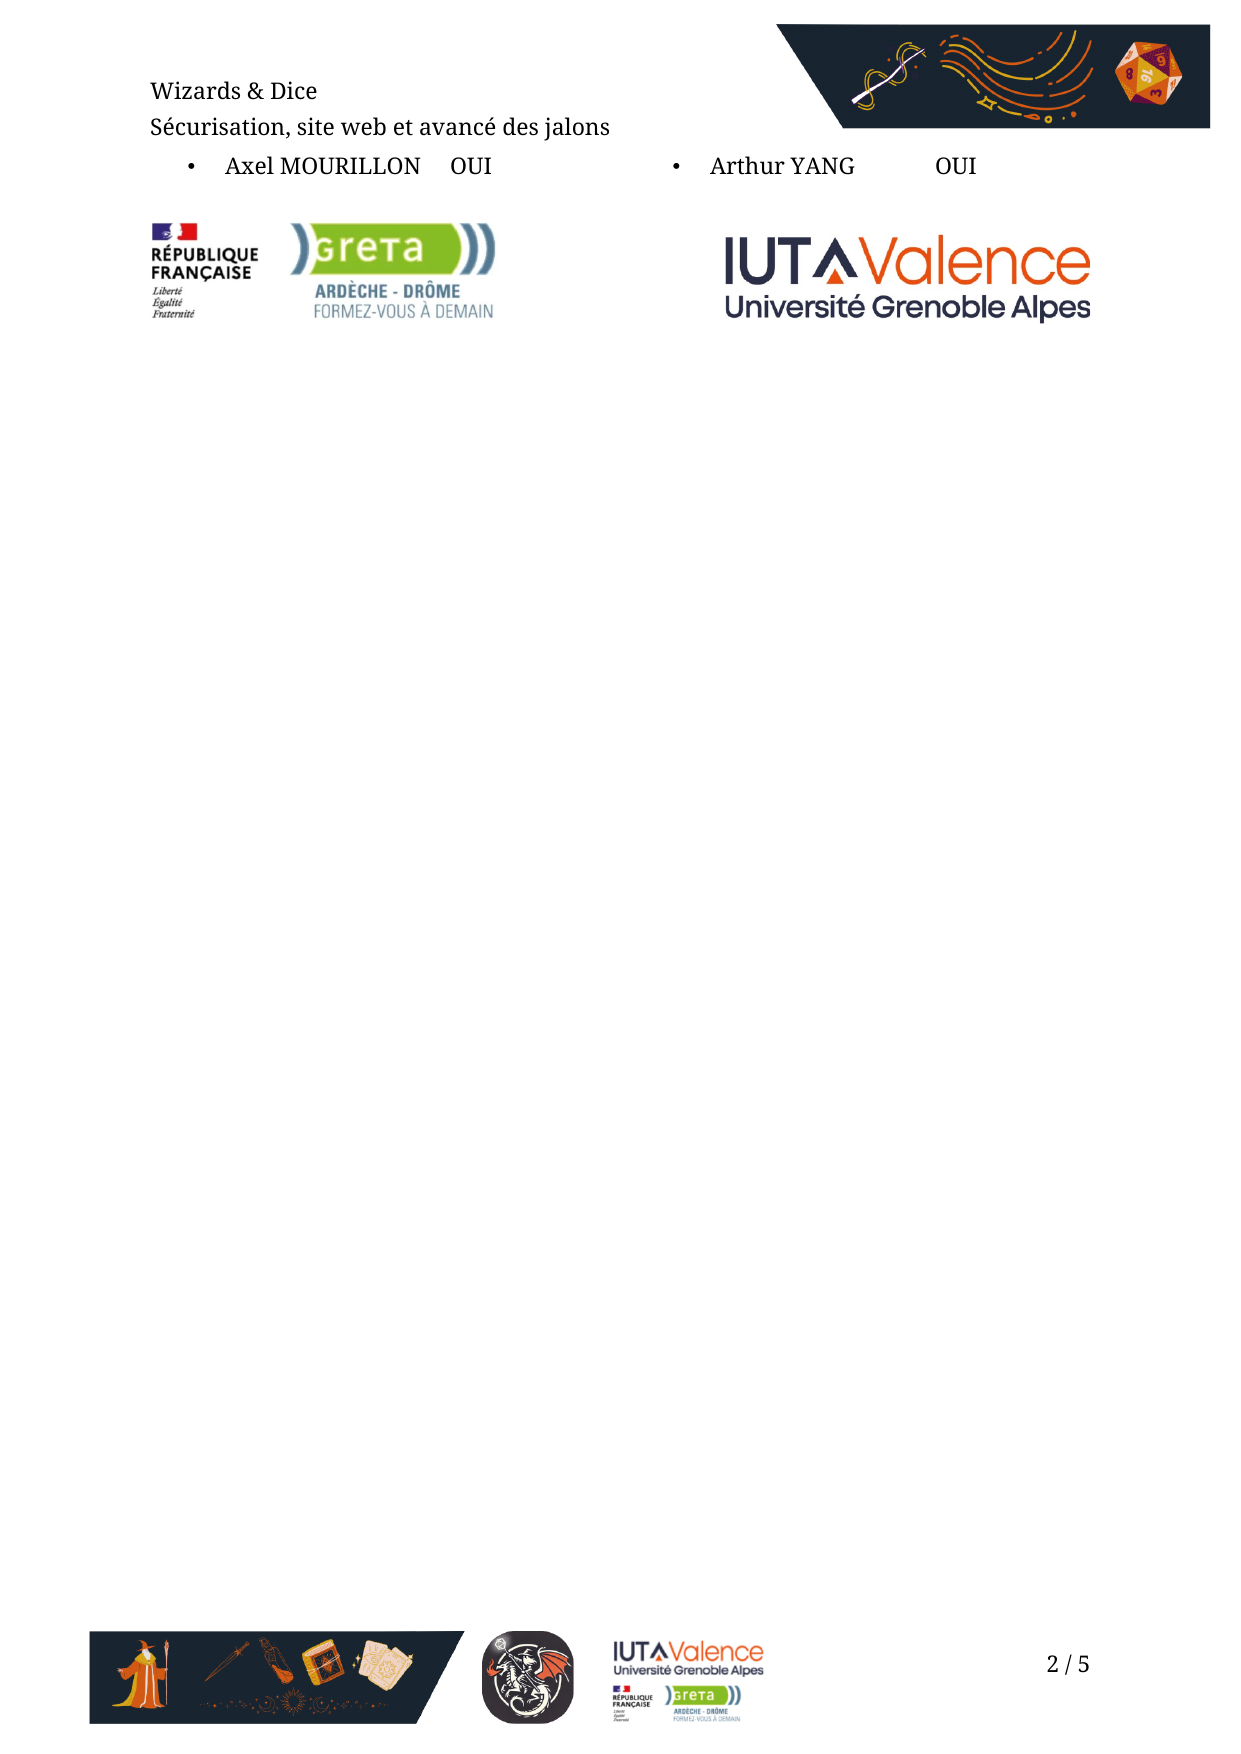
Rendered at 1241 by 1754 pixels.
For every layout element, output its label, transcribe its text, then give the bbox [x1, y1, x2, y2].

picture [81, 1620, 788, 1733]
picture [771, 21, 1218, 131]
picture [150, 221, 498, 321]
picture [721, 232, 1091, 324]
list Arthur YANG OUI [672, 150, 1090, 181]
list Axel MOURILLON OUI [187, 150, 605, 181]
